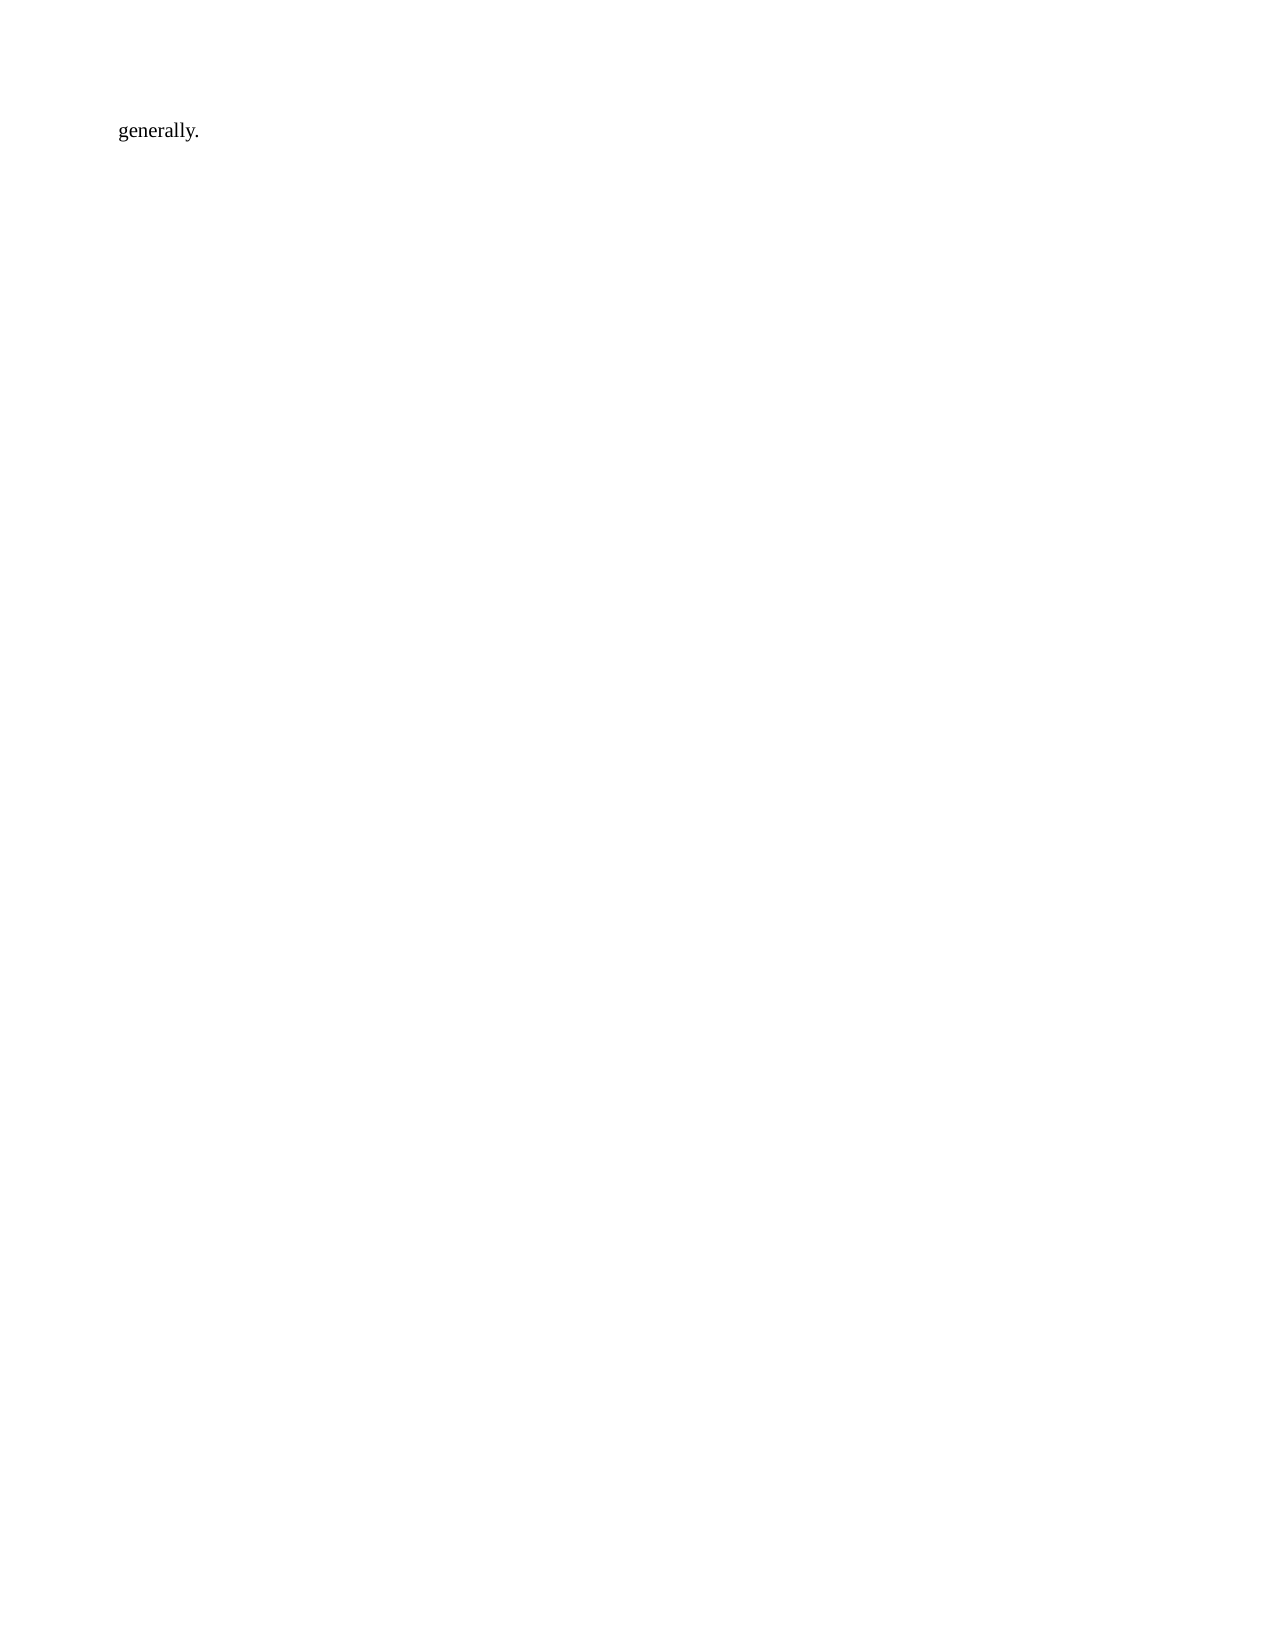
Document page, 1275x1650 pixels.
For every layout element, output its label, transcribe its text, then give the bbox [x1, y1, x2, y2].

text generally. [118, 118, 1157, 142]
